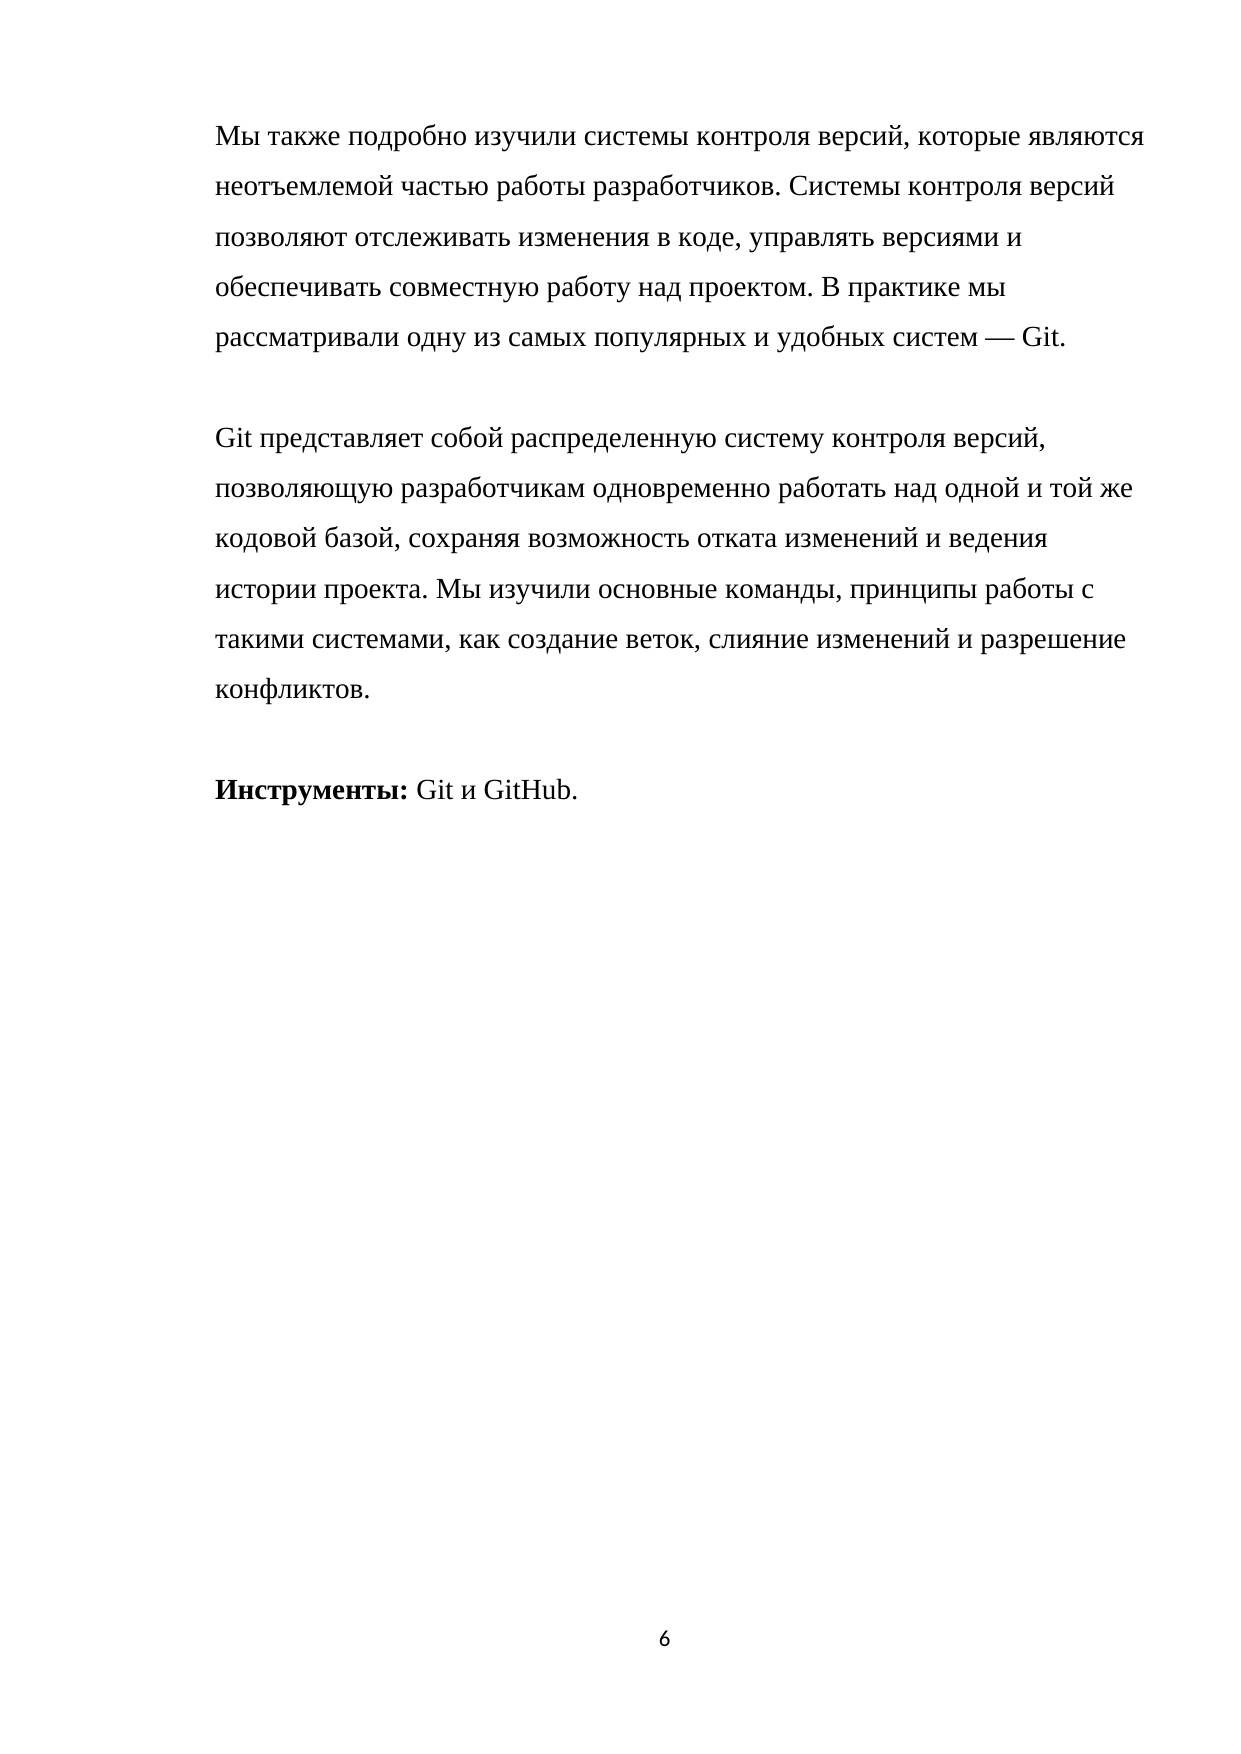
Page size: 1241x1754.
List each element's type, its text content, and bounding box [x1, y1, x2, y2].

text Мы также подробно изучили системы контроля версий, которые являются неотъемлемой частью работы разработчиков. Системы контроля версий позволяют отслеживать изменения в коде, управлять версиями и обеспечивать совместную работу над проектом. В практике мы рассматривали одну из самых популярных и удобных систем — Git. Git представляет собой распределенную систему контроля версий, позволяющую разработчикам одновременно работать над одной и той же кодовой базой, сохраняя возможность отката изменений и ведения истории проекта. Мы изучили основные команды, принципы работы с такими системами, как создание веток, слияние изменений и разрешение конфликтов. [215, 118, 1152, 755]
text Инструменты: Git и GitHub. [215, 772, 1152, 806]
